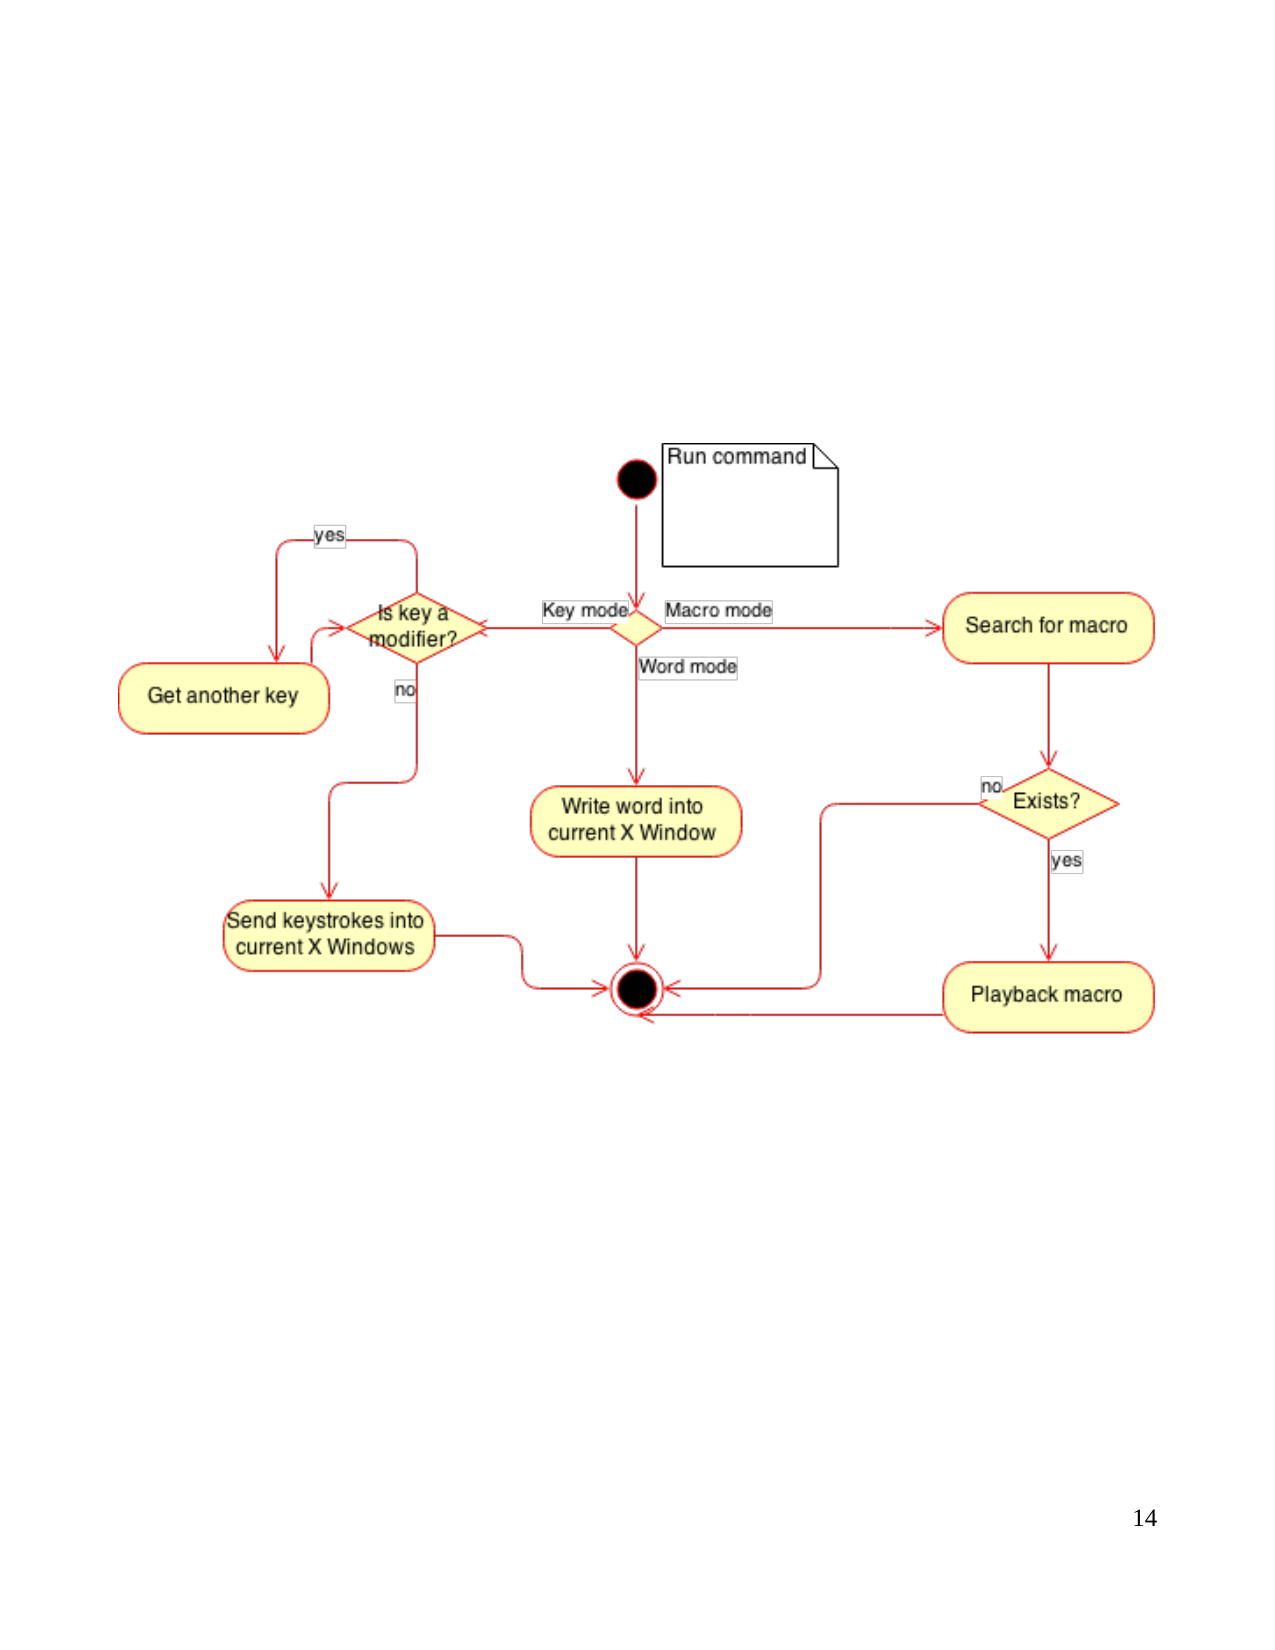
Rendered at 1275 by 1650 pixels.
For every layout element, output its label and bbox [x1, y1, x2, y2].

picture [118, 443, 1157, 1039]
